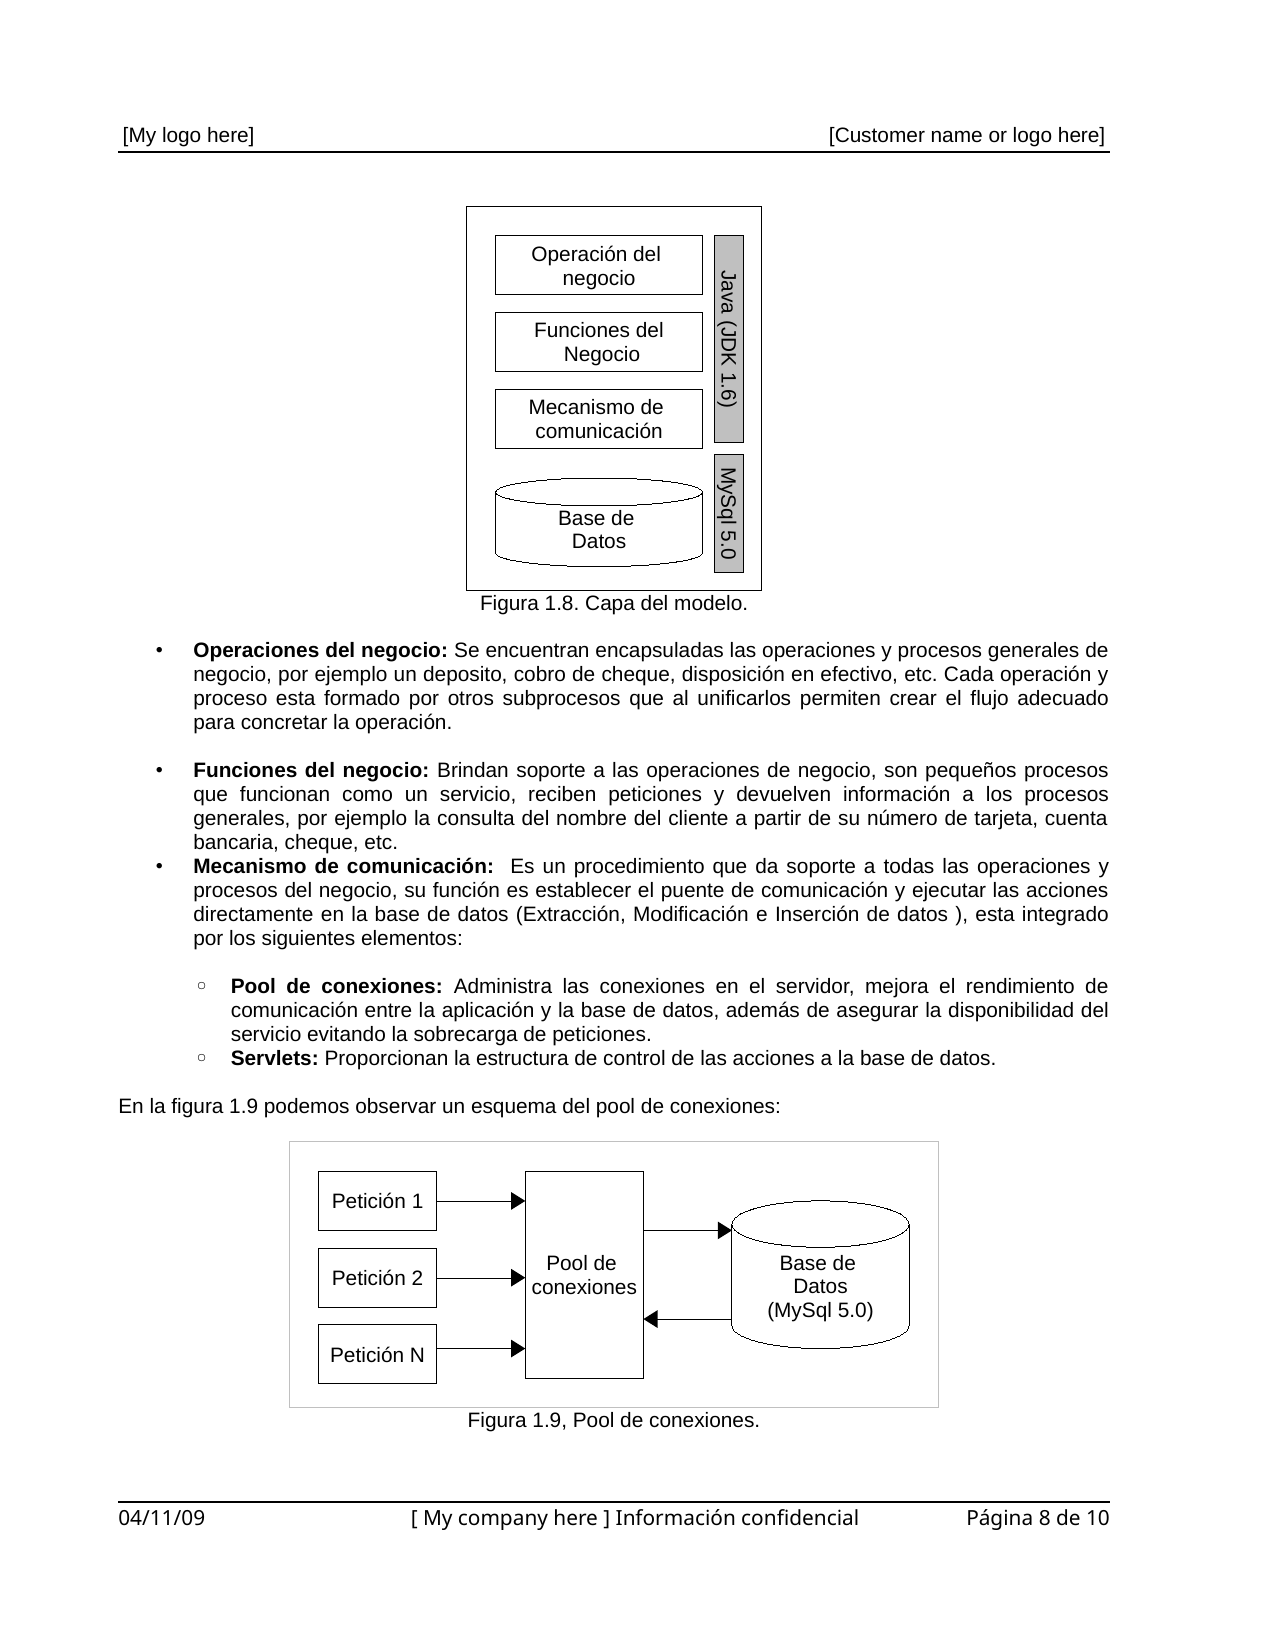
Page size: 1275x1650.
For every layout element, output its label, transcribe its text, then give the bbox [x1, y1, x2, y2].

text En la figura 1.9 podemos observar un esquema del pool de conexiones: [118, 1094, 1110, 1142]
list Funciones del negocio: Brindan soporte a las operaciones de negocio, son pequeños procesos que funcionan como un servicio, reciben peticiones y devuelven información a los procesos generales, por ejemplo la consulta del nombre del cliente a partir de su número de tarjeta, cuenta bancaria, cheque, etc. [156, 758, 1110, 854]
text Figura 1.8. Capa del modelo. [118, 590, 1110, 614]
list Operaciones del negocio: Se encuentran encapsuladas las operaciones y procesos generales de negocio, por ejemplo un deposito, cobro de cheque, disposición en efectivo, etc. Cada operación y proceso esta formado por otros subprocesos que al unificarlos permiten crear el flujo adecuado para concretar la operación. [156, 638, 1110, 734]
list Servlets: Proporcionan la estructura de control de las acciones a la base de datos. [193, 1046, 1110, 1070]
text Figura 1.9, Pool de conexiones. [118, 1408, 1110, 1432]
list Pool de conexiones: Administra las conexiones en el servidor, mejora el rendimiento de comunicación entre la aplicación y la base de datos, además de asegurar la disponibilidad del servicio evitando la sobrecarga de peticiones. [193, 974, 1110, 1046]
list Mecanismo de comunicación: Es un procedimiento que da soporte a todas las operaciones y procesos del negocio, su función es establecer el puente de comunicación y ejecutar las acciones directamente en la base de datos (Extracción, Modificación e Inserción de datos ), esta integrado por los siguientes elementos: [156, 854, 1110, 950]
